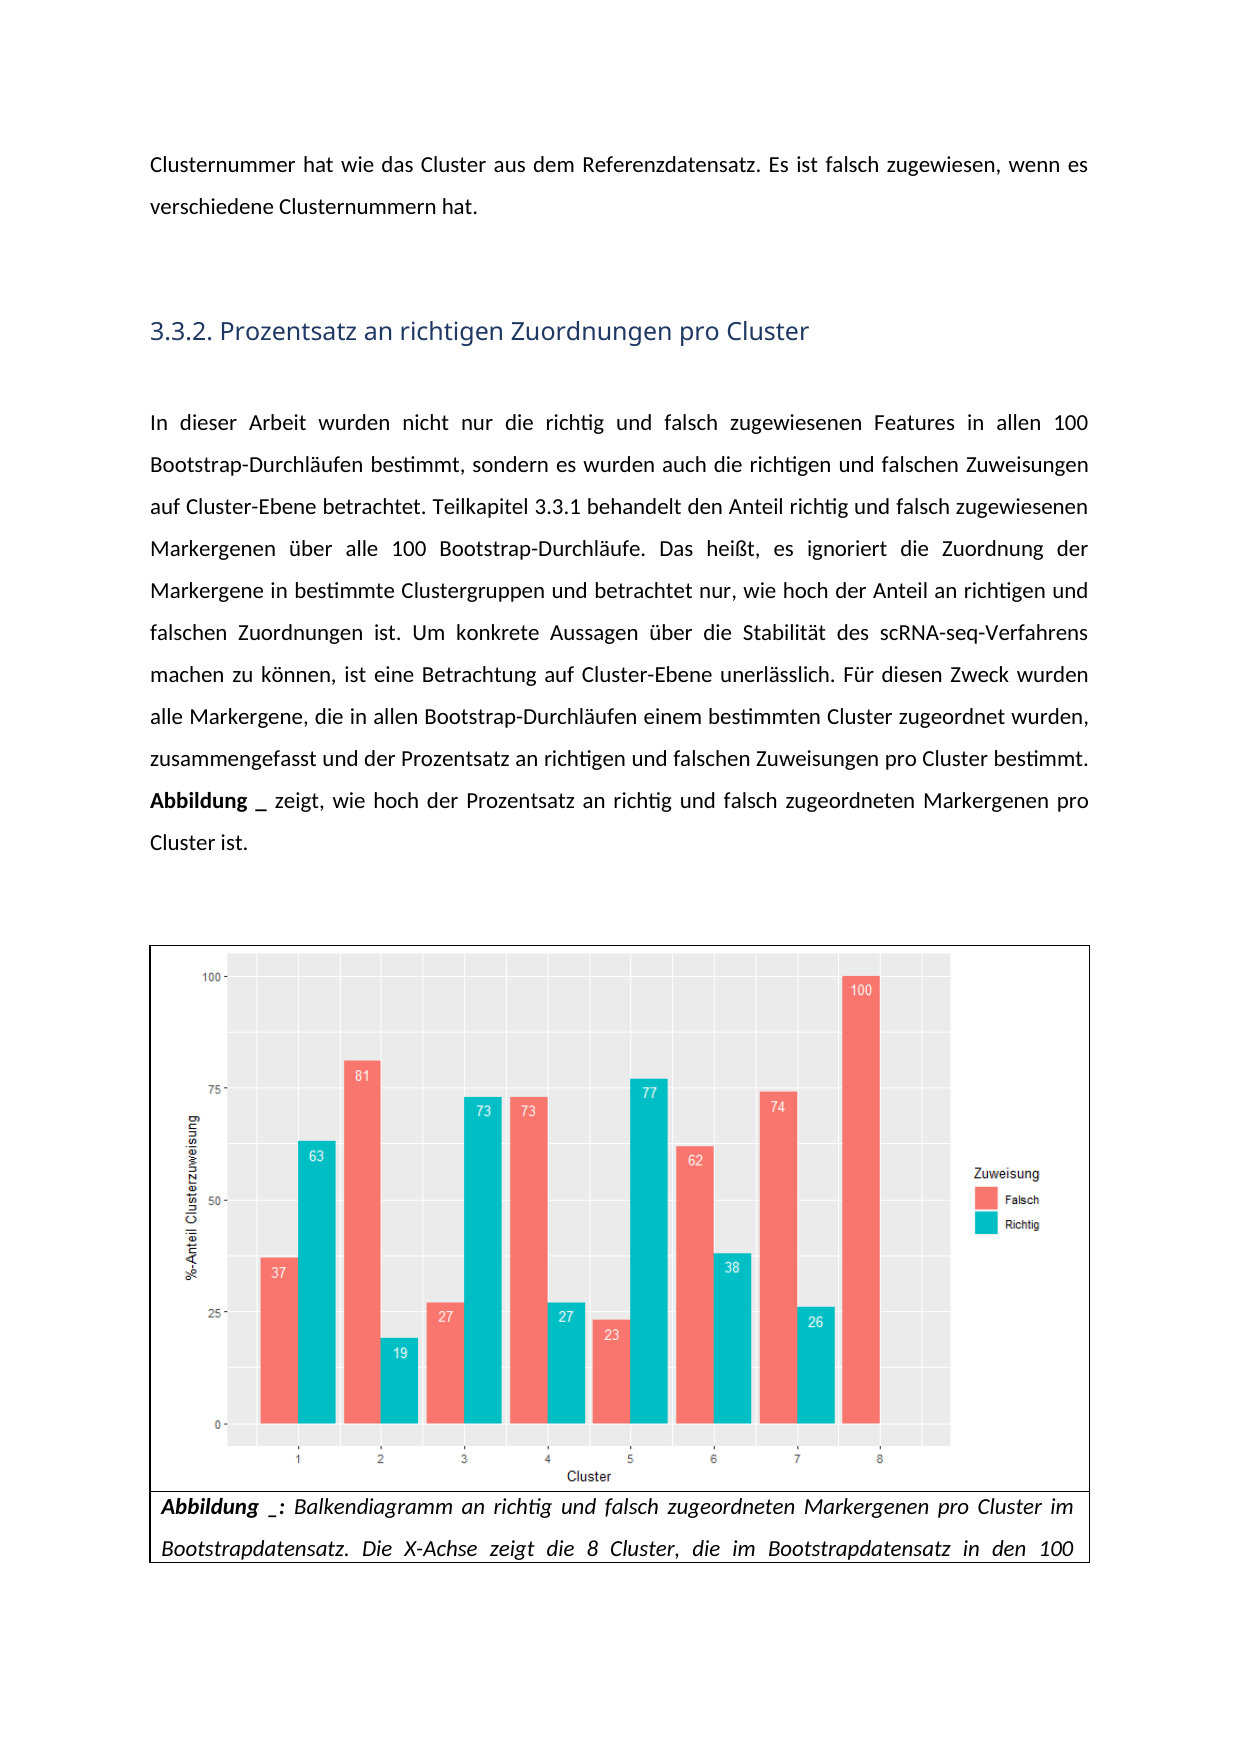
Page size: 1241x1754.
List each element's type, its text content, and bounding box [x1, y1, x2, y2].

table_header [1063, 946, 1089, 1491]
table_cell Abbildung _: Balkendiagramm an richtig und falsch zugeordneten Markergenen pro Cluster im Bootstrapdatensatz. Die X-Achse zeigt die 8 Cluster, die im Bootstrapdatensatz in den 100 [151, 1492, 1089, 1562]
table_header [151, 946, 176, 1491]
subtitle 3.3.2. Prozentsatz an richtigen Zuordnungen pro Cluster [150, 313, 1090, 347]
text Clusternummer hat wie das Cluster aus dem Referenzdatensatz. Es ist falsch zugewiesen, wenn es verschiedene Clusternummern hat. [150, 150, 1090, 220]
text In dieser Arbeit wurden nicht nur die richtig und falsch zugewiesenen Features in allen 100 Bootstrap-Durchläufen bestimmt, sondern es wurden auch die richtigen und falschen Zuweisungen auf Cluster-Ebene betrachtet. Teilkapitel 3.3.1 behandelt den Anteil richtig und falsch zugewiesenen Markergenen über alle 100 Bootstrap-Durchläufe. Das heißt, es ignoriert die Zuordnung der Markergene in bestimmte Clustergruppen und betrachtet nur, wie hoch der Anteil an richtigen und falschen Zuordnungen ist. Um konkrete Aussagen über die Stabilität des scRNA-seq-Verfahrens machen zu können, ist eine Betrachtung auf Cluster-Ebene unerlässlich. Für diesen Zweck wurden alle Markergene, die in allen Bootstrap-Durchläufen einem bestimmten Cluster zugeordnet wurden, zusammengefasst und der Prozentsatz an richtigen und falschen Zuweisungen pro Cluster bestimmt. Abbildung _ zeigt, wie hoch der Prozentsatz an richtig und falsch zugeordneten Markergenen pro Cluster ist. [150, 408, 1090, 856]
